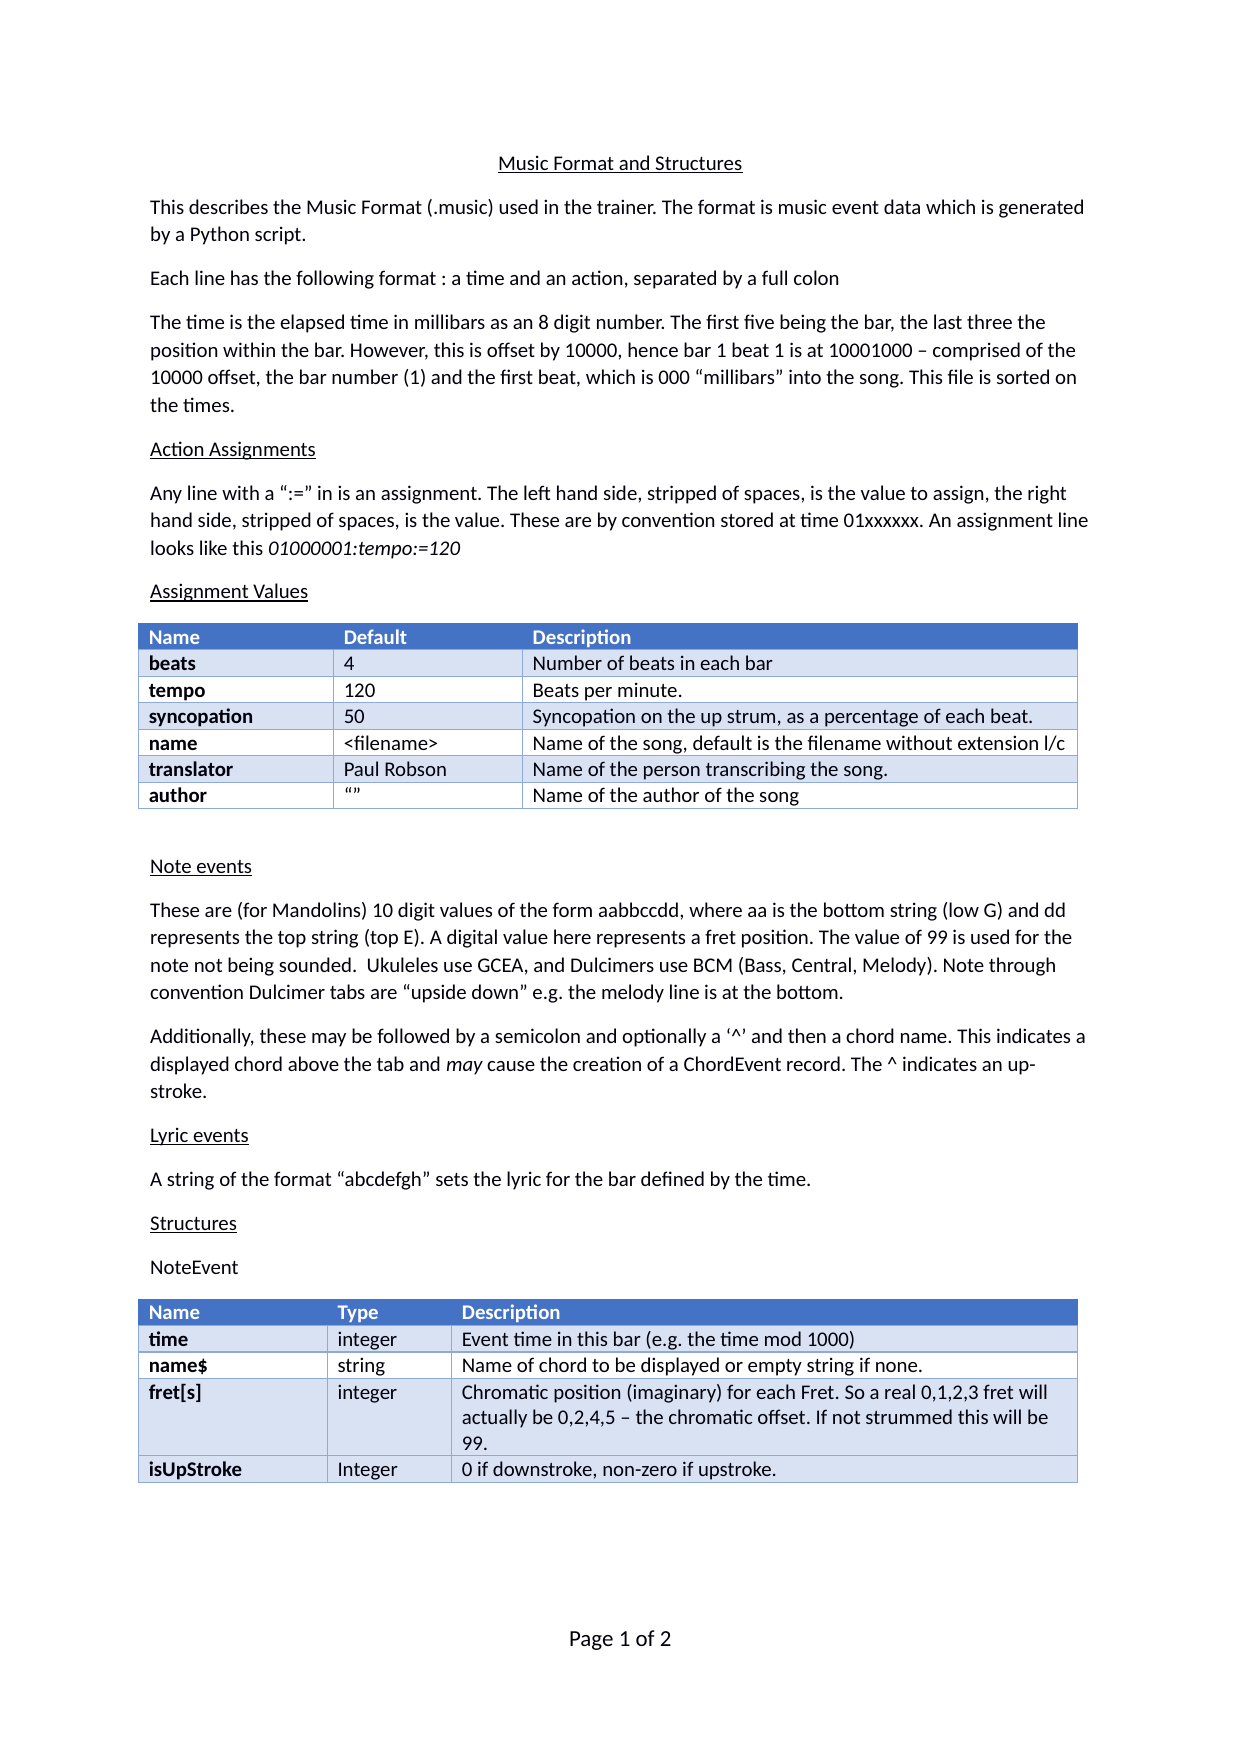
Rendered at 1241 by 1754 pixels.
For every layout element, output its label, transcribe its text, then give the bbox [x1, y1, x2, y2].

table_header Name [139, 1300, 327, 1325]
table_header Type [328, 1300, 451, 1325]
text A string of the format “abcdefgh” sets the lyric for the bar defined by the time. [150, 1166, 1090, 1192]
table_cell name$ [139, 1353, 327, 1378]
table_cell 0 if downstroke, non-zero if upstroke. [452, 1456, 1077, 1482]
table_cell Name of the author of the song [523, 783, 1077, 808]
table_cell Event time in this bar (e.g. the time mod 1000) [452, 1326, 1077, 1351]
table_header Name [139, 624, 333, 649]
table_cell Number of beats in each bar [523, 650, 1077, 676]
table_cell Name of chord to be displayed or empty string if none. [452, 1353, 1077, 1378]
text This describes the Music Format (.music) used in the trainer. The format is music event data which is generated by a Python script. [150, 194, 1090, 247]
table_cell time [139, 1326, 327, 1351]
table_header Default [334, 624, 522, 649]
table_cell Beats per minute. [523, 677, 1077, 702]
text Action Assignments [150, 436, 1090, 461]
text Any line with a “:=” in is an assignment. The left hand side, stripped of spaces, is the value to assign, the right hand side, stripped of spaces, is the value. These are by convention stored at time 01xxxxxx. An assignment line looks like this 01000001:tempo:=120 [150, 480, 1090, 560]
text Assignment Values [150, 579, 1090, 604]
table_cell <filename> [334, 730, 522, 755]
text Additionally, these may be followed by a semicolon and optionally a ‘^’ and then a chord name. This indicates a displayed chord above the tab and may cause the creation of a ChordEvent record. The ^ indicates an up-stroke. [150, 1023, 1090, 1104]
table_cell beats [139, 650, 333, 676]
text These are (for Mandolins) 10 digit values of the form aabbccdd, where aa is the bottom string (low G) and dd represents the top string (top E). A digital value here represents a fret position. The value of 99 is used for the note not being sounded. Ukuleles use GCEA, and Dulcimers use BCM (Bass, Central, Melody). Note through convention Dulcimer tabs are “upside down” e.g. the melody line is at the bottom. [150, 897, 1090, 1005]
table_cell Chromatic position (imaginary) for each Fret. So a real 0,1,2,3 fret will actually be 0,2,4,5 – the chromatic offset. If not strummed this will be 99. [452, 1379, 1077, 1455]
text Structures [150, 1210, 1090, 1236]
table_cell 4 [334, 650, 522, 676]
table_cell isUpStroke [139, 1456, 327, 1482]
table_cell Name of the song, default is the filename without extension l/c [523, 730, 1077, 755]
table_cell translator [139, 756, 333, 782]
table_cell 50 [334, 703, 522, 729]
table_cell fret[s] [139, 1379, 327, 1455]
table_cell tempo [139, 677, 333, 702]
table_cell Name of the person transcribing the song. [523, 756, 1077, 782]
table_cell name [139, 730, 333, 755]
text Lyric events [150, 1122, 1090, 1148]
table_cell string [328, 1353, 451, 1378]
text Music Format and Structures [150, 150, 1090, 175]
table_cell Syncopation on the up strum, as a percentage of each beat. [523, 703, 1077, 729]
text NoteEvent [150, 1254, 1090, 1280]
table_cell “” [334, 783, 522, 808]
table_cell 120 [334, 677, 522, 702]
text Each line has the following format : a time and an action, separated by a full colon [150, 266, 1090, 291]
table_cell author [139, 783, 333, 808]
table_cell syncopation [139, 703, 333, 729]
table_header Description [523, 624, 1077, 649]
table_header Description [452, 1300, 1077, 1325]
text Note events [150, 853, 1090, 878]
table_cell Integer [328, 1456, 451, 1482]
table_cell integer [328, 1326, 451, 1351]
table_cell Paul Robson [334, 756, 522, 782]
text The time is the elapsed time in millibars as an 8 digit number. The first five being the bar, the last three the position within the bar. However, this is offset by 10000, hence bar 1 beat 1 is at 10001000 – comprised of the 10000 offset, the bar number (1) and the first beat, which is 000 “millibars” into the song. This file is sorted on the times. [150, 309, 1090, 417]
table_cell integer [328, 1379, 451, 1455]
